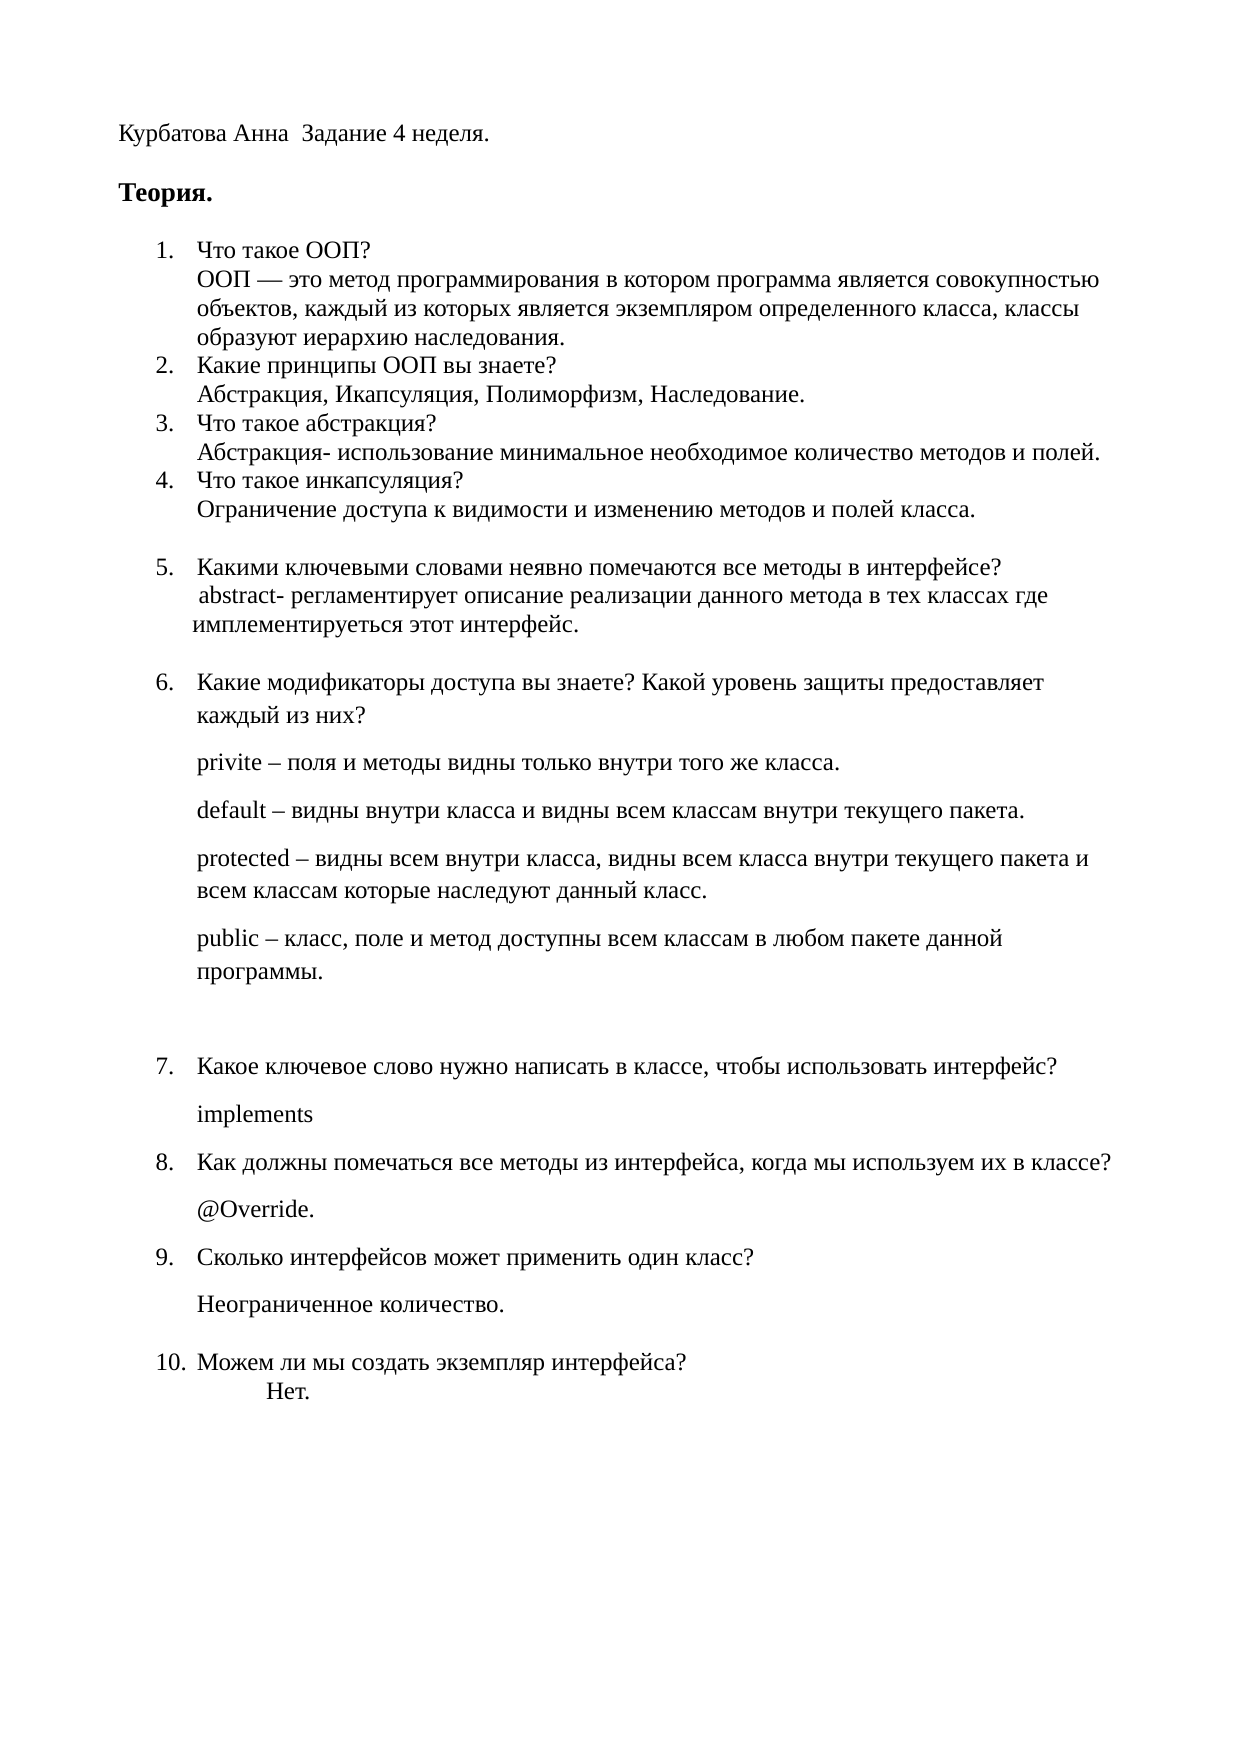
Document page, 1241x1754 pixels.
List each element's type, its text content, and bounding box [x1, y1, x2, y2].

list Ограничение доступа к видимости и изменению методов и полей класса. [155, 494, 1122, 523]
text Теория. [118, 176, 1122, 207]
list Что такое инкапсуляция? [155, 466, 1122, 494]
text Нет. [118, 1376, 1122, 1404]
list Абстракция, Икапсуляция, Полиморфизм, Наследование. [155, 379, 1122, 408]
text Курбатова Анна Задание 4 неделя. [118, 118, 1122, 147]
list public – класс, поле и метод доступны всем классам в любом пакете данной программы. [155, 923, 1122, 985]
list Какими ключевыми словами неявно помечаются все методы в интерфейсе? [155, 552, 1122, 581]
list Как должны помечаться все методы из интерфейса, когда мы используем их в классе? [155, 1147, 1122, 1175]
list Абстракция- использование минимальное необходимое количество методов и полей. [155, 437, 1122, 466]
list @Override. [155, 1194, 1122, 1223]
list Какое ключевое слово нужно написать в классе, чтобы использовать интерфейс? [155, 1051, 1122, 1080]
list Можем ли мы создать экземпляр интерфейса? [155, 1347, 1122, 1376]
list protected – видны всем внутри класса, видны всем класса внутри текущего пакета и всем классам которые наследуют данный класс. [155, 843, 1122, 904]
list Какие модификаторы доступа вы знаете? Какой уровень защиты предоставляет каждый из них? [155, 667, 1122, 728]
list Что такое абстракция? [155, 408, 1122, 437]
list privite – поля и методы видны только внутри того же класса. [155, 747, 1122, 776]
list implements [155, 1099, 1122, 1128]
list Сколько интерфейсов может применить один класс? [155, 1242, 1122, 1271]
text abstract- регламентирует описание реализации данного метода в тех классах где имплементируеться этот интерфейс. [118, 581, 1122, 638]
list Что такое ООП? [155, 236, 1122, 264]
list ООП — это метод программирования в котором программа является совокупностью объектов, каждый из которых является экземпляром определенного класса, классы образуют иерархию наследования. [155, 264, 1122, 351]
list default – видны внутри класса и видны всем классам внутри текущего пакета. [155, 795, 1122, 824]
list Неограниченное количество. [155, 1289, 1122, 1318]
list Какие принципы ООП вы знаете? [155, 351, 1122, 379]
